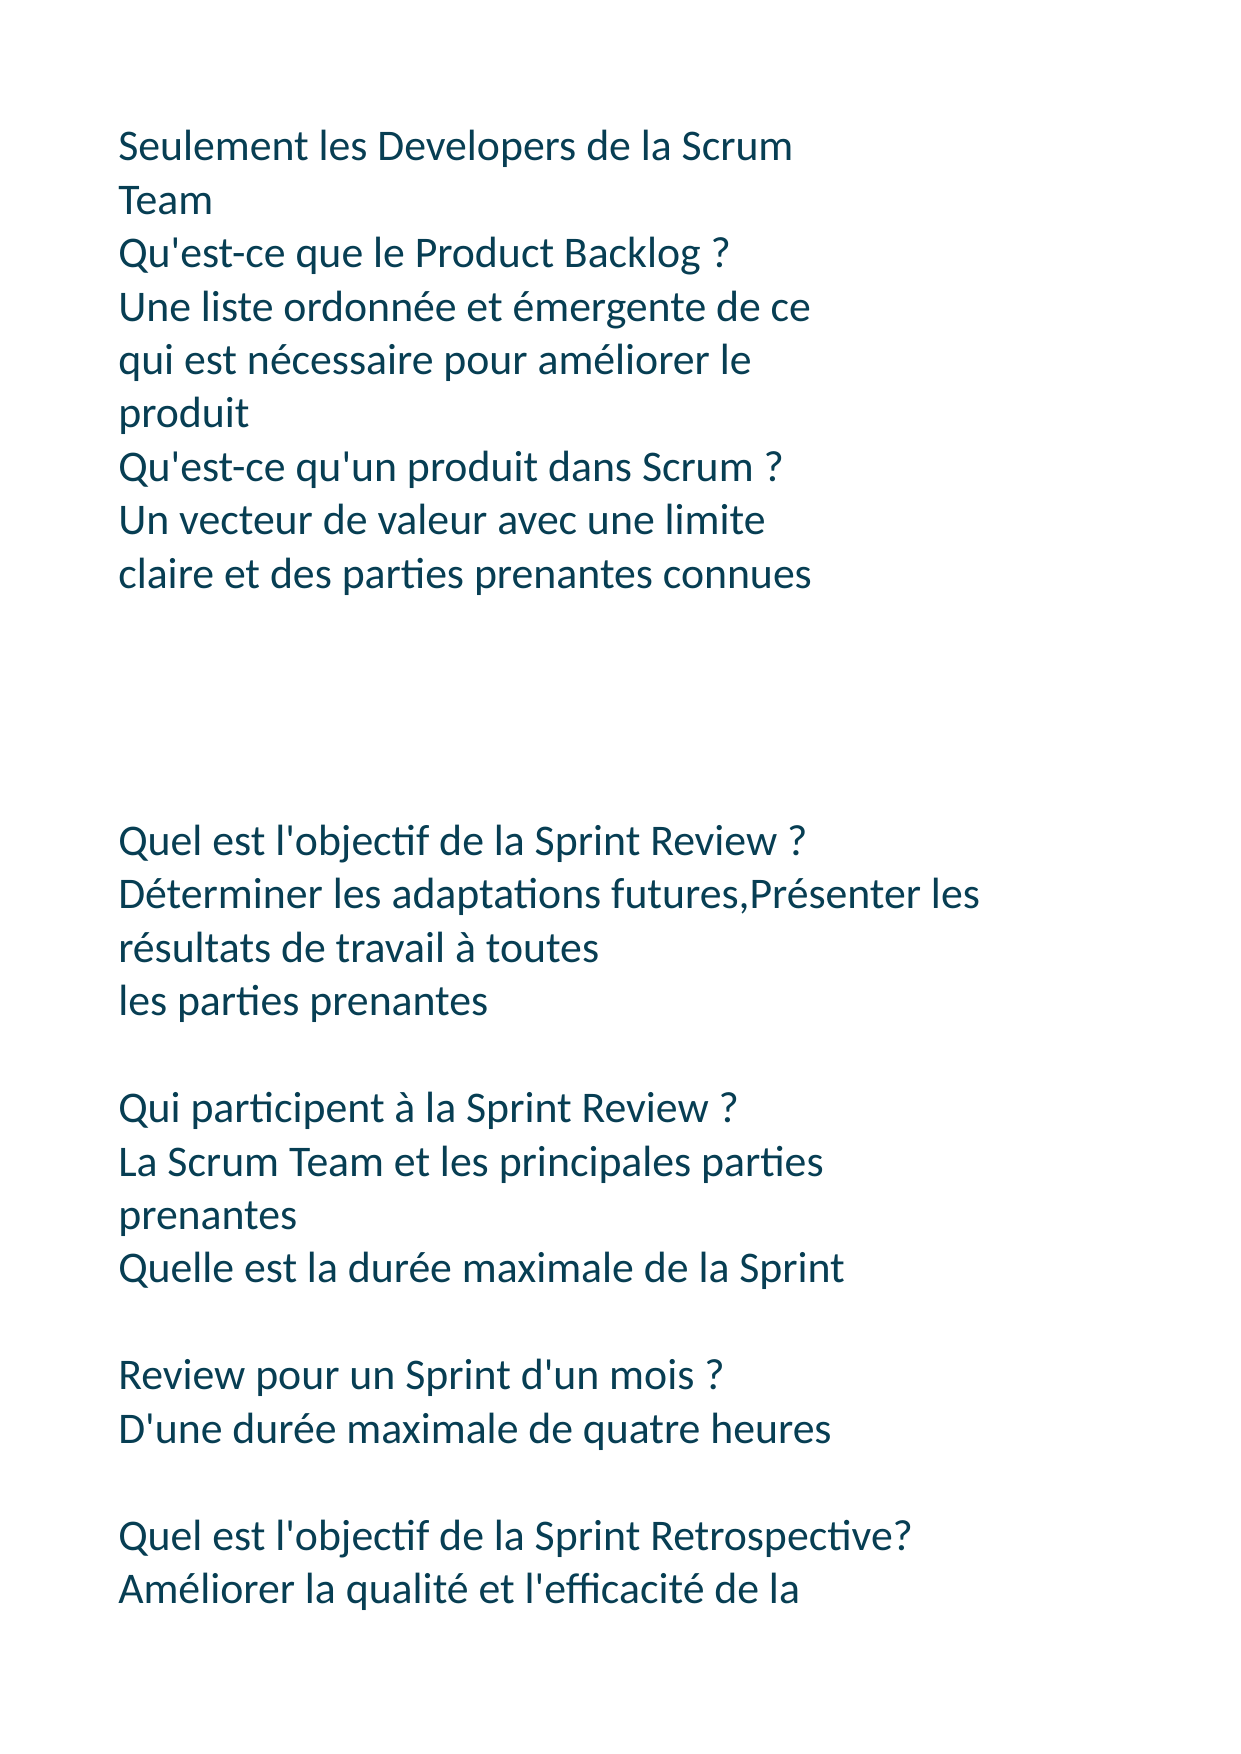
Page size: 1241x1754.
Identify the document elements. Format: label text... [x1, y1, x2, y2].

text qui est nécessaire pour améliorer le [118, 332, 1122, 385]
text produit [118, 385, 1122, 439]
text claire et des parties prenantes connues [118, 546, 1122, 599]
text Review pour un Sprint d'un mois ? [118, 1347, 1122, 1401]
text Qui participent à la Sprint Review ? [118, 1080, 1122, 1133]
text Team [118, 172, 1122, 225]
text Quel est l'objectif de la Sprint Review ? [118, 813, 1122, 866]
text Qu'est-ce qu'un produit dans Scrum ? [118, 439, 1122, 492]
text Déterminer les adaptations futures,Présenter les résultats de travail à toutes [118, 866, 1122, 973]
text Quelle est la durée maximale de la Sprint [118, 1240, 1122, 1294]
text Quel est l'objectif de la Sprint Retrospective? [118, 1507, 1122, 1561]
text Qu'est-ce que le Product Backlog ? [118, 225, 1122, 278]
text Une liste ordonnée et émergente de ce [118, 278, 1122, 332]
text les parties prenantes [118, 973, 1122, 1027]
text Un vecteur de valeur avec une limite [118, 492, 1122, 546]
text La Scrum Team et les principales parties [118, 1133, 1122, 1187]
text Seulement les Developers de la Scrum [118, 118, 1122, 172]
text prenantes [118, 1187, 1122, 1240]
text Améliorer la qualité et l'efficacité de la [118, 1561, 1122, 1614]
text D'une durée maximale de quatre heures [118, 1401, 1122, 1454]
